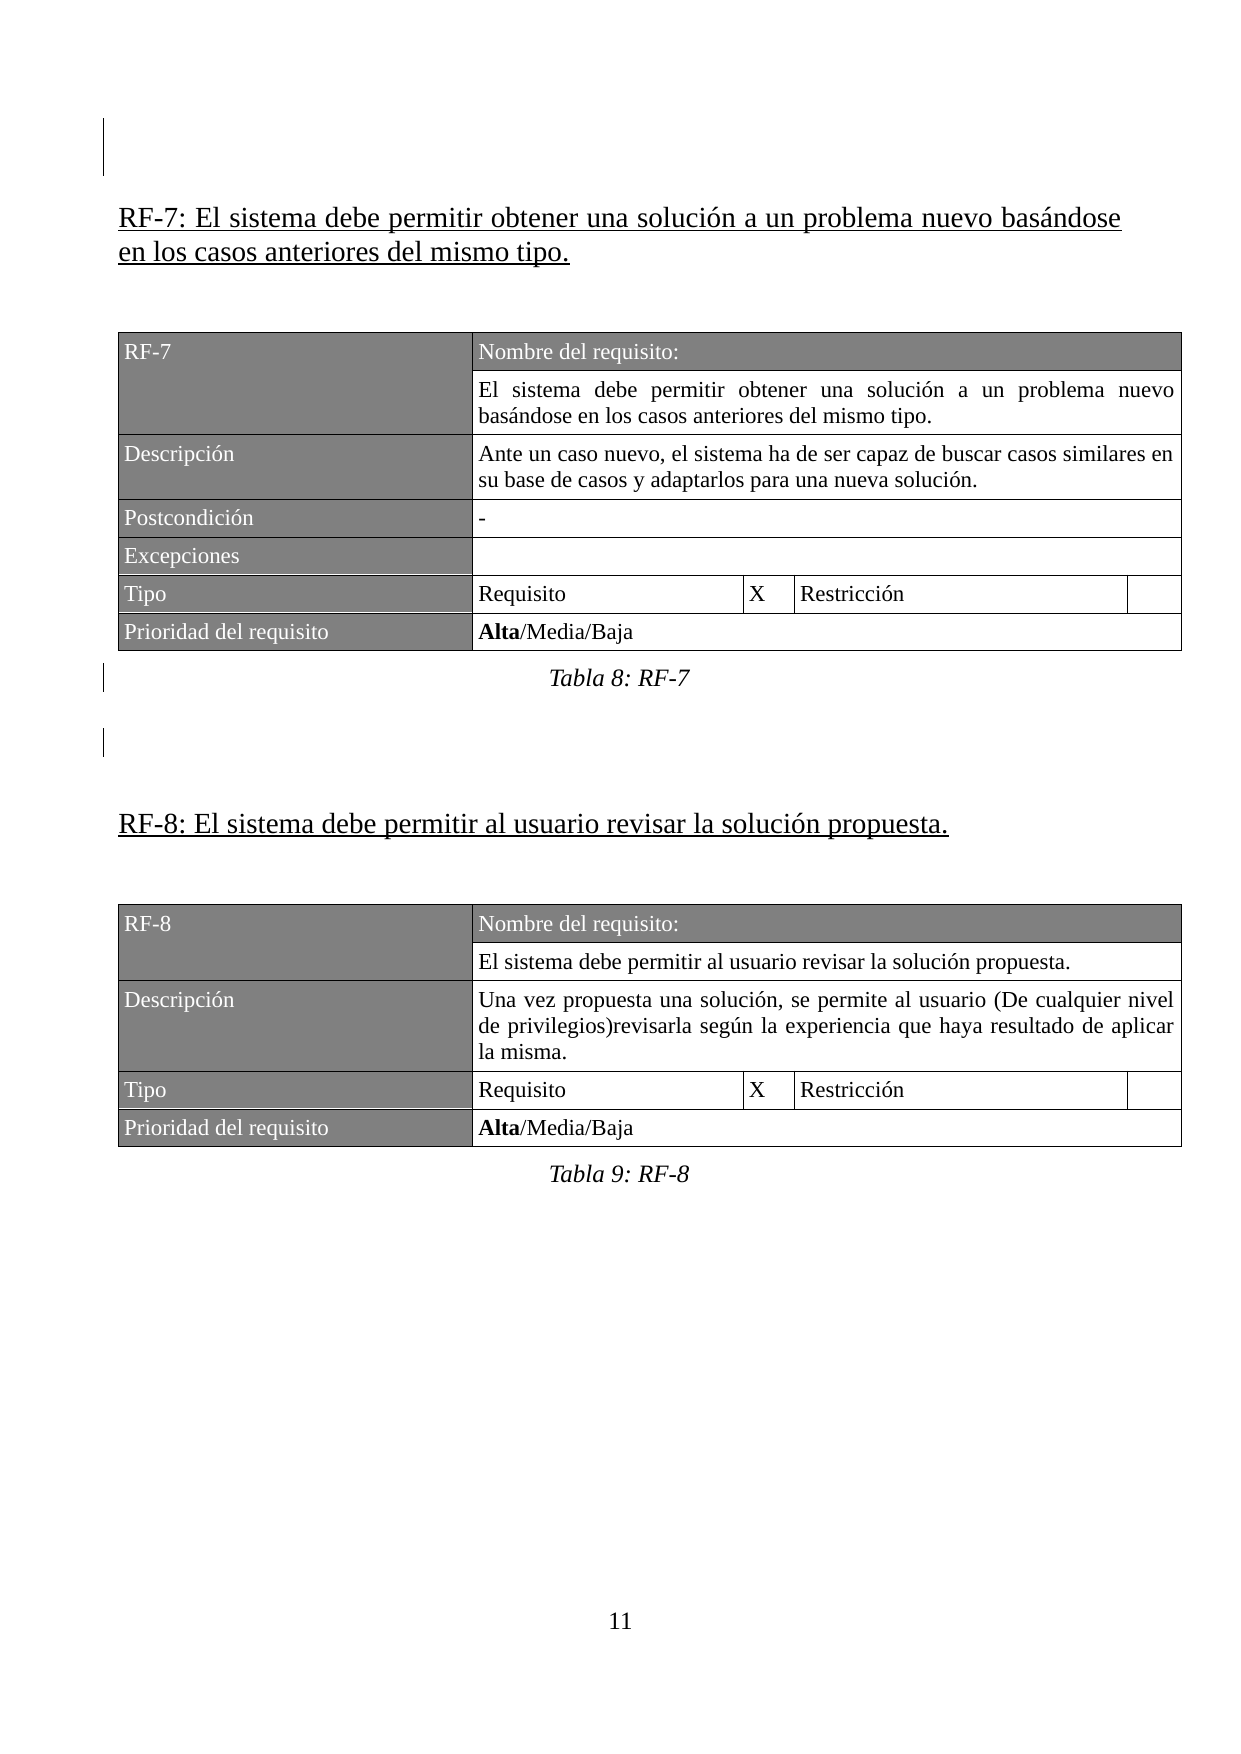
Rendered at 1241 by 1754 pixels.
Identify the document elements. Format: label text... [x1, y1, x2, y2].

table_cell Descripción [119, 435, 472, 499]
table_cell Prioridad del requisito [119, 614, 472, 650]
table_cell Alta/Media/Baja [473, 1110, 1181, 1146]
table_header RF-8 [119, 905, 472, 980]
table_cell Excepciones [119, 538, 472, 574]
table_cell [1128, 576, 1181, 612]
table_cell X [744, 576, 794, 612]
table_cell Requisito [473, 576, 743, 612]
table_cell Una vez propuesta una solución, se permite al usuario (De cualquier nivel de privilegios)revisarla según la experiencia que haya resultado de aplicar la misma. [473, 981, 1181, 1071]
table_cell Restricción [795, 576, 1127, 612]
text Tabla 8: RF-7 [118, 663, 1122, 692]
subtitle RF-7: El sistema debe permitir obtener una solución a un problema nuevo basándose [118, 201, 1122, 230]
table_cell Tipo [119, 1072, 472, 1108]
table_cell - [473, 500, 1181, 537]
table_header Nombre del requisito: [473, 333, 1181, 370]
table_cell Ante un caso nuevo, el sistema ha de ser capaz de buscar casos similares en su base de casos y adaptarlos para una nueva solución. [473, 435, 1181, 499]
table_cell Restricción [795, 1072, 1127, 1108]
table_cell [473, 538, 1181, 574]
table_cell Requisito [473, 1072, 743, 1108]
table_cell X [744, 1072, 794, 1108]
table_cell Alta/Media/Baja [473, 614, 1181, 650]
subtitle en los casos anteriores del mismo tipo. [118, 231, 1122, 268]
table_cell Prioridad del requisito [119, 1110, 472, 1146]
table_cell El sistema debe permitir al usuario revisar la solución propuesta. [473, 943, 1181, 980]
subtitle RF-8: El sistema debe permitir al usuario revisar la solución propuesta. [118, 806, 1122, 839]
table_cell Tipo [119, 576, 472, 612]
table_header Nombre del requisito: [473, 905, 1181, 942]
table_cell Postcondición [119, 500, 472, 537]
text Tabla 9: RF-8 [118, 1159, 1122, 1188]
table_cell El sistema debe permitir obtener una solución a un problema nuevo basándose en los casos anteriores del mismo tipo. [473, 371, 1181, 434]
table_header RF-7 [119, 333, 472, 434]
table_cell [1128, 1072, 1181, 1108]
table_cell Descripción [119, 981, 472, 1071]
